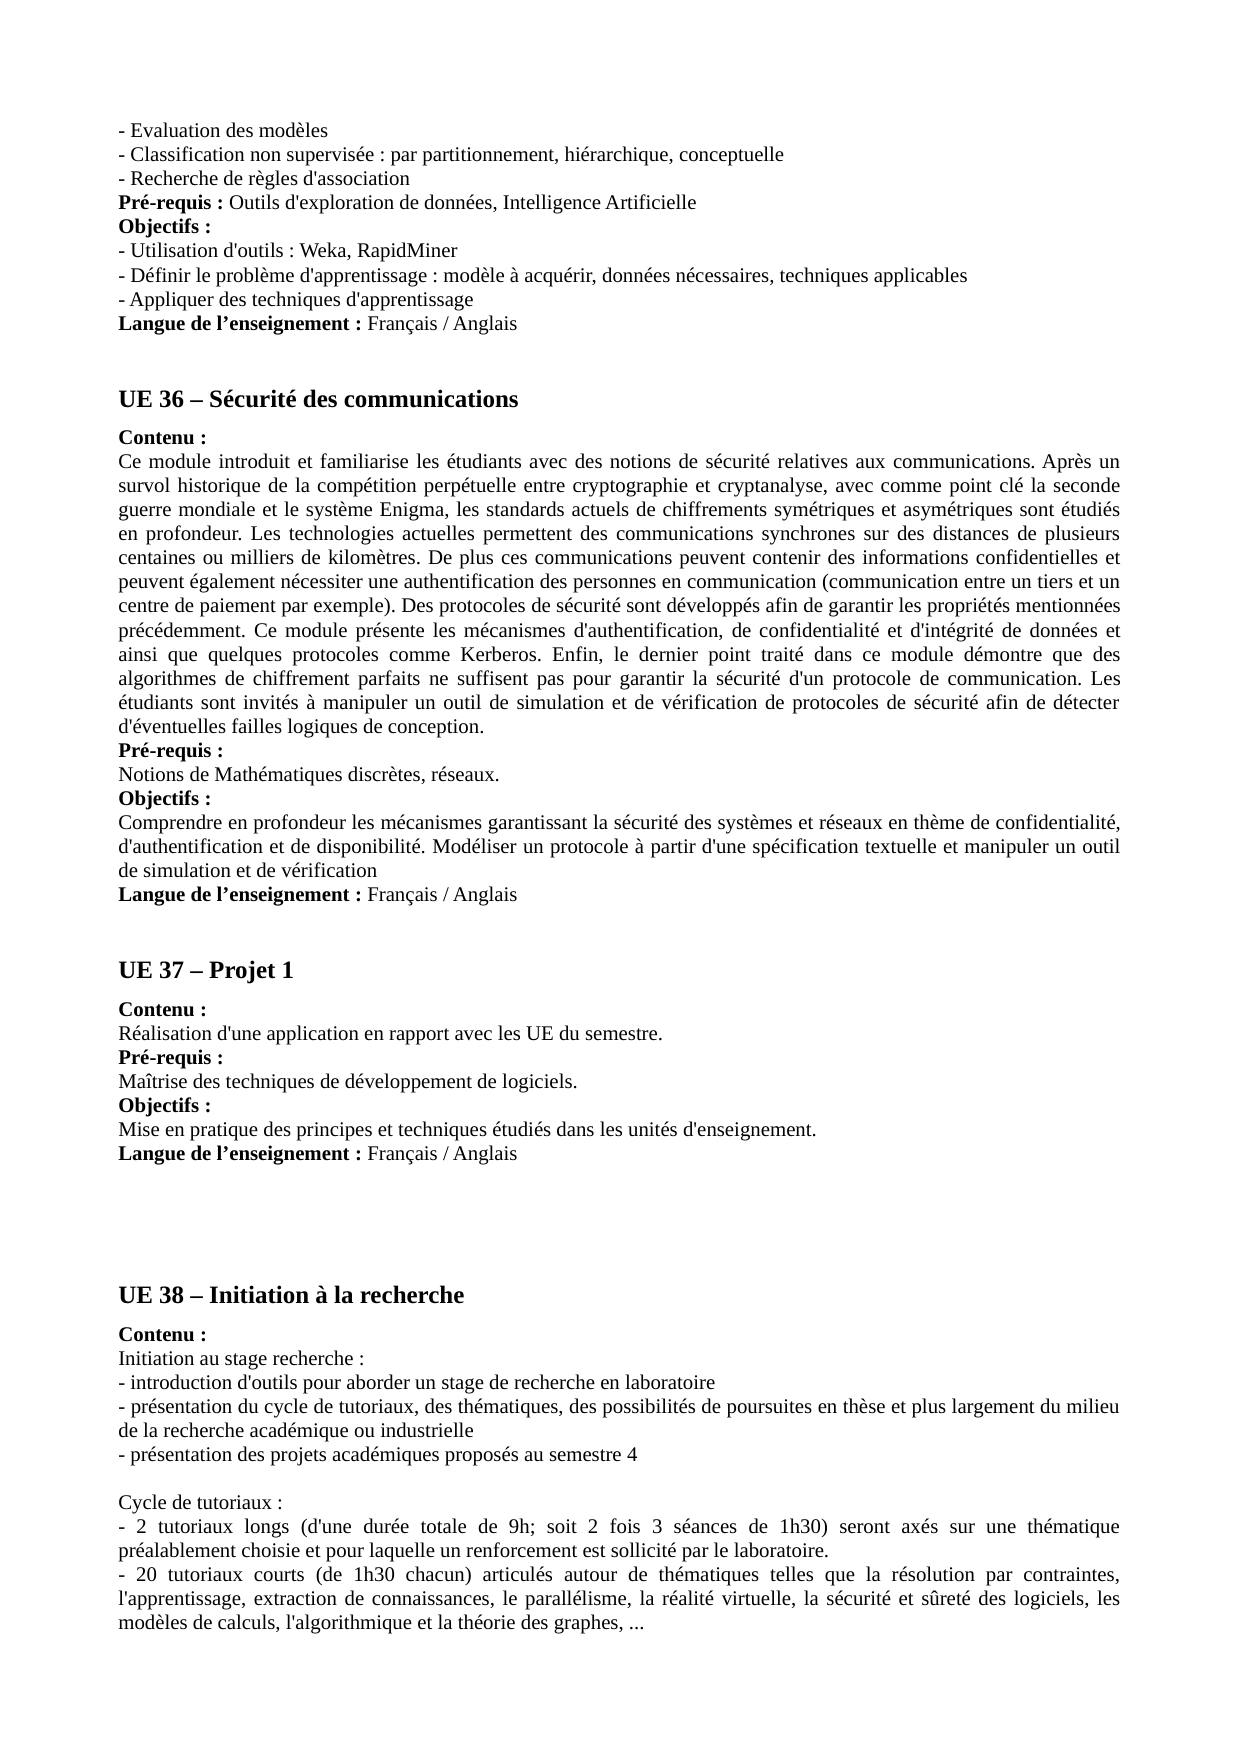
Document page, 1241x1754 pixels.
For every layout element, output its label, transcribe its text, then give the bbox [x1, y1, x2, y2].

text Contenu : [118, 997, 1122, 1021]
text Pré-requis : [118, 1045, 1122, 1069]
text Comprendre en profondeur les mécanismes garantissant la sécurité des systèmes et réseaux en thème de confidentialité, d'authentification et de disponibilité. Modéliser un protocole à partir d'une spécification textuelle et manipuler un outil de simulation et de vérification [118, 810, 1122, 882]
text Contenu : [118, 425, 1122, 449]
subtitle UE 37 – Projet 1 [118, 955, 1122, 984]
text - 2 tutoriaux longs (d'une durée totale de 9h; soit 2 fois 3 séances de 1h30) seront axés sur une thématique préalablement choisie et pour laquelle un renforcement est sollicité par le laboratoire. [118, 1514, 1122, 1562]
text - Définir le problème d'apprentissage : modèle à acquérir, données nécessaires, techniques applicables [118, 262, 1122, 287]
text Ce module introduit et familiarise les étudiants avec des notions de sécurité relatives aux communications. Après un survol historique de la compétition perpétuelle entre cryptographie et cryptanalyse, avec comme point clé la seconde guerre mondiale et le système Enigma, les standards actuels de chiffrements symétriques et asymétriques sont étudiés en profondeur. Les technologies actuelles permettent des communications synchrones sur des distances de plusieurs centaines ou milliers de kilomètres. De plus ces communications peuvent contenir des informations confidentielles et peuvent également nécessiter une authentification des personnes en communication (communication entre un tiers et un centre de paiement par exemple). Des protocoles de sécurité sont développés afin de garantir les propriétés mentionnées précédemment. Ce module présente les mécanismes d'authentification, de confidentialité et d'intégrité de données et ainsi que quelques protocoles comme Kerberos. Enfin, le dernier point traité dans ce module démontre que des algorithmes de chiffrement parfaits ne suffisent pas pour garantir la sécurité d'un protocole de communication. Les étudiants sont invités à manipuler un outil de simulation et de vérification de protocoles de sécurité afin de détecter d'éventuelles failles logiques de conception. [118, 449, 1122, 738]
subtitle UE 36 – Sécurité des communications [118, 384, 1122, 412]
text Langue de l’enseignement : Français / Anglais [118, 311, 1122, 335]
text Objectifs : [118, 1093, 1122, 1117]
text Maîtrise des techniques de développement de logiciels. [118, 1069, 1122, 1093]
text Contenu : [118, 1322, 1122, 1346]
text Objectifs : [118, 214, 1122, 238]
text - Classification non supervisée : par partitionnement, hiérarchique, conceptuelle [118, 142, 1122, 166]
text - présentation du cycle de tutoriaux, des thématiques, des possibilités de poursuites en thèse et plus largement du milieu de la recherche académique ou industrielle [118, 1394, 1122, 1442]
text - présentation des projets académiques proposés au semestre 4 [118, 1442, 1122, 1466]
text - Recherche de règles d'association [118, 166, 1122, 190]
text Notions de Mathématiques discrètes, réseaux. [118, 762, 1122, 786]
text Initiation au stage recherche : [118, 1346, 1122, 1370]
subtitle UE 38 – Initiation à la recherche [118, 1280, 1122, 1309]
text - introduction d'outils pour aborder un stage de recherche en laboratoire [118, 1370, 1122, 1394]
text Pré-requis : Outils d'exploration de données, Intelligence Artificielle [118, 190, 1122, 214]
text - Appliquer des techniques d'apprentissage [118, 287, 1122, 311]
text Langue de l’enseignement : Français / Anglais [118, 1141, 1122, 1165]
text - Evaluation des modèles [118, 118, 1122, 142]
text Mise en pratique des principes et techniques étudiés dans les unités d'enseignement. [118, 1117, 1122, 1141]
text Cycle de tutoriaux : [118, 1490, 1122, 1514]
text - Utilisation d'outils : Weka, RapidMiner [118, 238, 1122, 262]
text Objectifs : [118, 786, 1122, 810]
text - 20 tutoriaux courts (de 1h30 chacun) articulés autour de thématiques telles que la résolution par contraintes, l'apprentissage, extraction de connaissances, le parallélisme, la réalité virtuelle, la sécurité et sûreté des logiciels, les modèles de calculs, l'algorithmique et la théorie des graphes, ... [118, 1562, 1122, 1634]
text Langue de l’enseignement : Français / Anglais [118, 882, 1122, 906]
text Pré-requis : [118, 738, 1122, 762]
text Réalisation d'une application en rapport avec les UE du semestre. [118, 1021, 1122, 1045]
